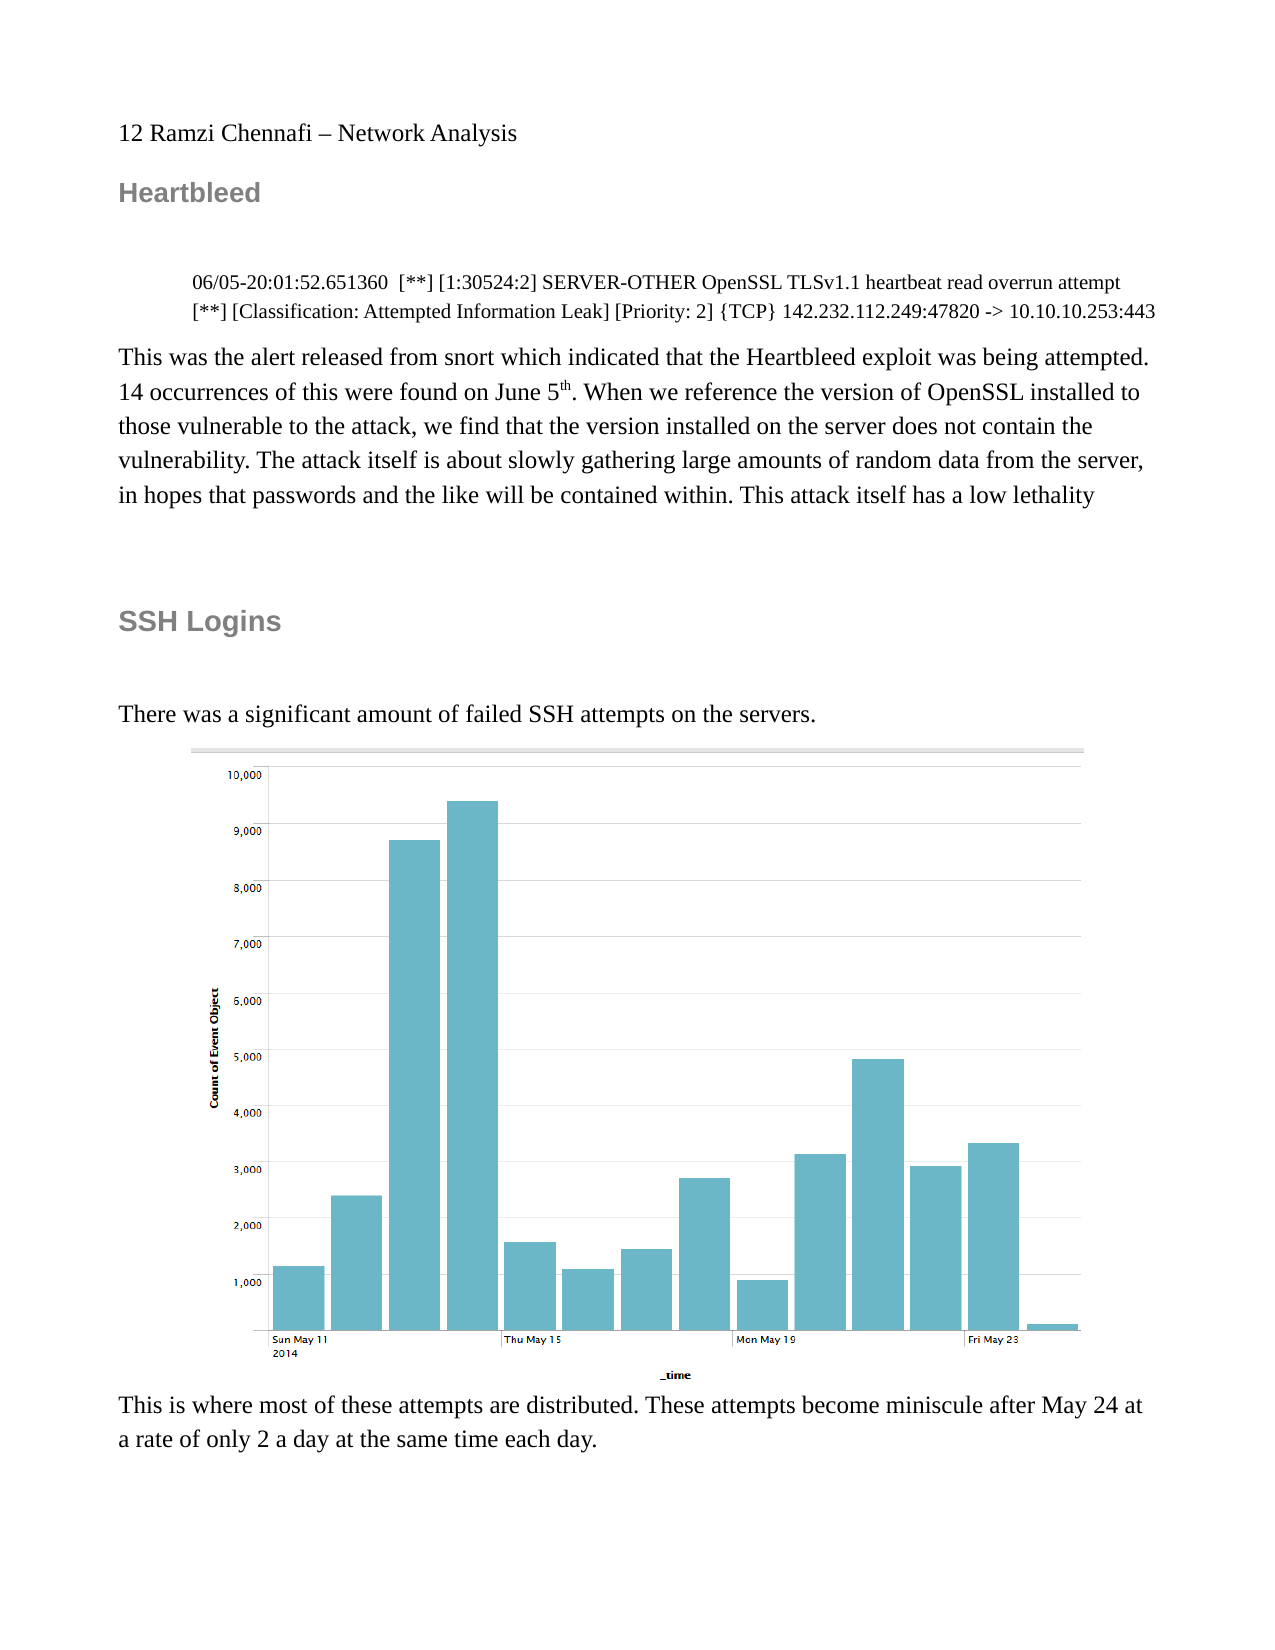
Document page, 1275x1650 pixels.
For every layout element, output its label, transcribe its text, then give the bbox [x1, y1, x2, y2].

subtitle SSH Logins [118, 604, 1157, 638]
text 06/05-20:01:52.651360 [**] [1:30524:2] SERVER-OTHER OpenSSL TLSv1.1 heartbeat read overrun attempt [**] [Classification: Attempted Information Leak] [Priority: 2] {TCP} 142.232.112.249:47820 -> 10.10.10.253:443 [118, 270, 1157, 323]
text This is where most of these attempts are distributed. These attempts become miniscule after May 24 at a rate of only 2 a day at the same time each day. [118, 748, 1157, 1453]
text There was a significant amount of failed SSH attempts on the servers. [118, 699, 1157, 728]
subtitle Heartbleed [118, 176, 1157, 208]
text This was the alert released from snort which indicated that the Heartbleed exploit was being attempted. 14 occurrences of this were found on June 5th. When we reference the version of OpenSSL installed to those vulnerable to the attack, we find that the version installed on the server does not contain the vulnerability. The attack itself is about slowly gathering large amounts of random data from the server, in hopes that passwords and the like will be contained within. This attack itself has a low lethality [118, 342, 1157, 509]
picture [191, 748, 1085, 1385]
